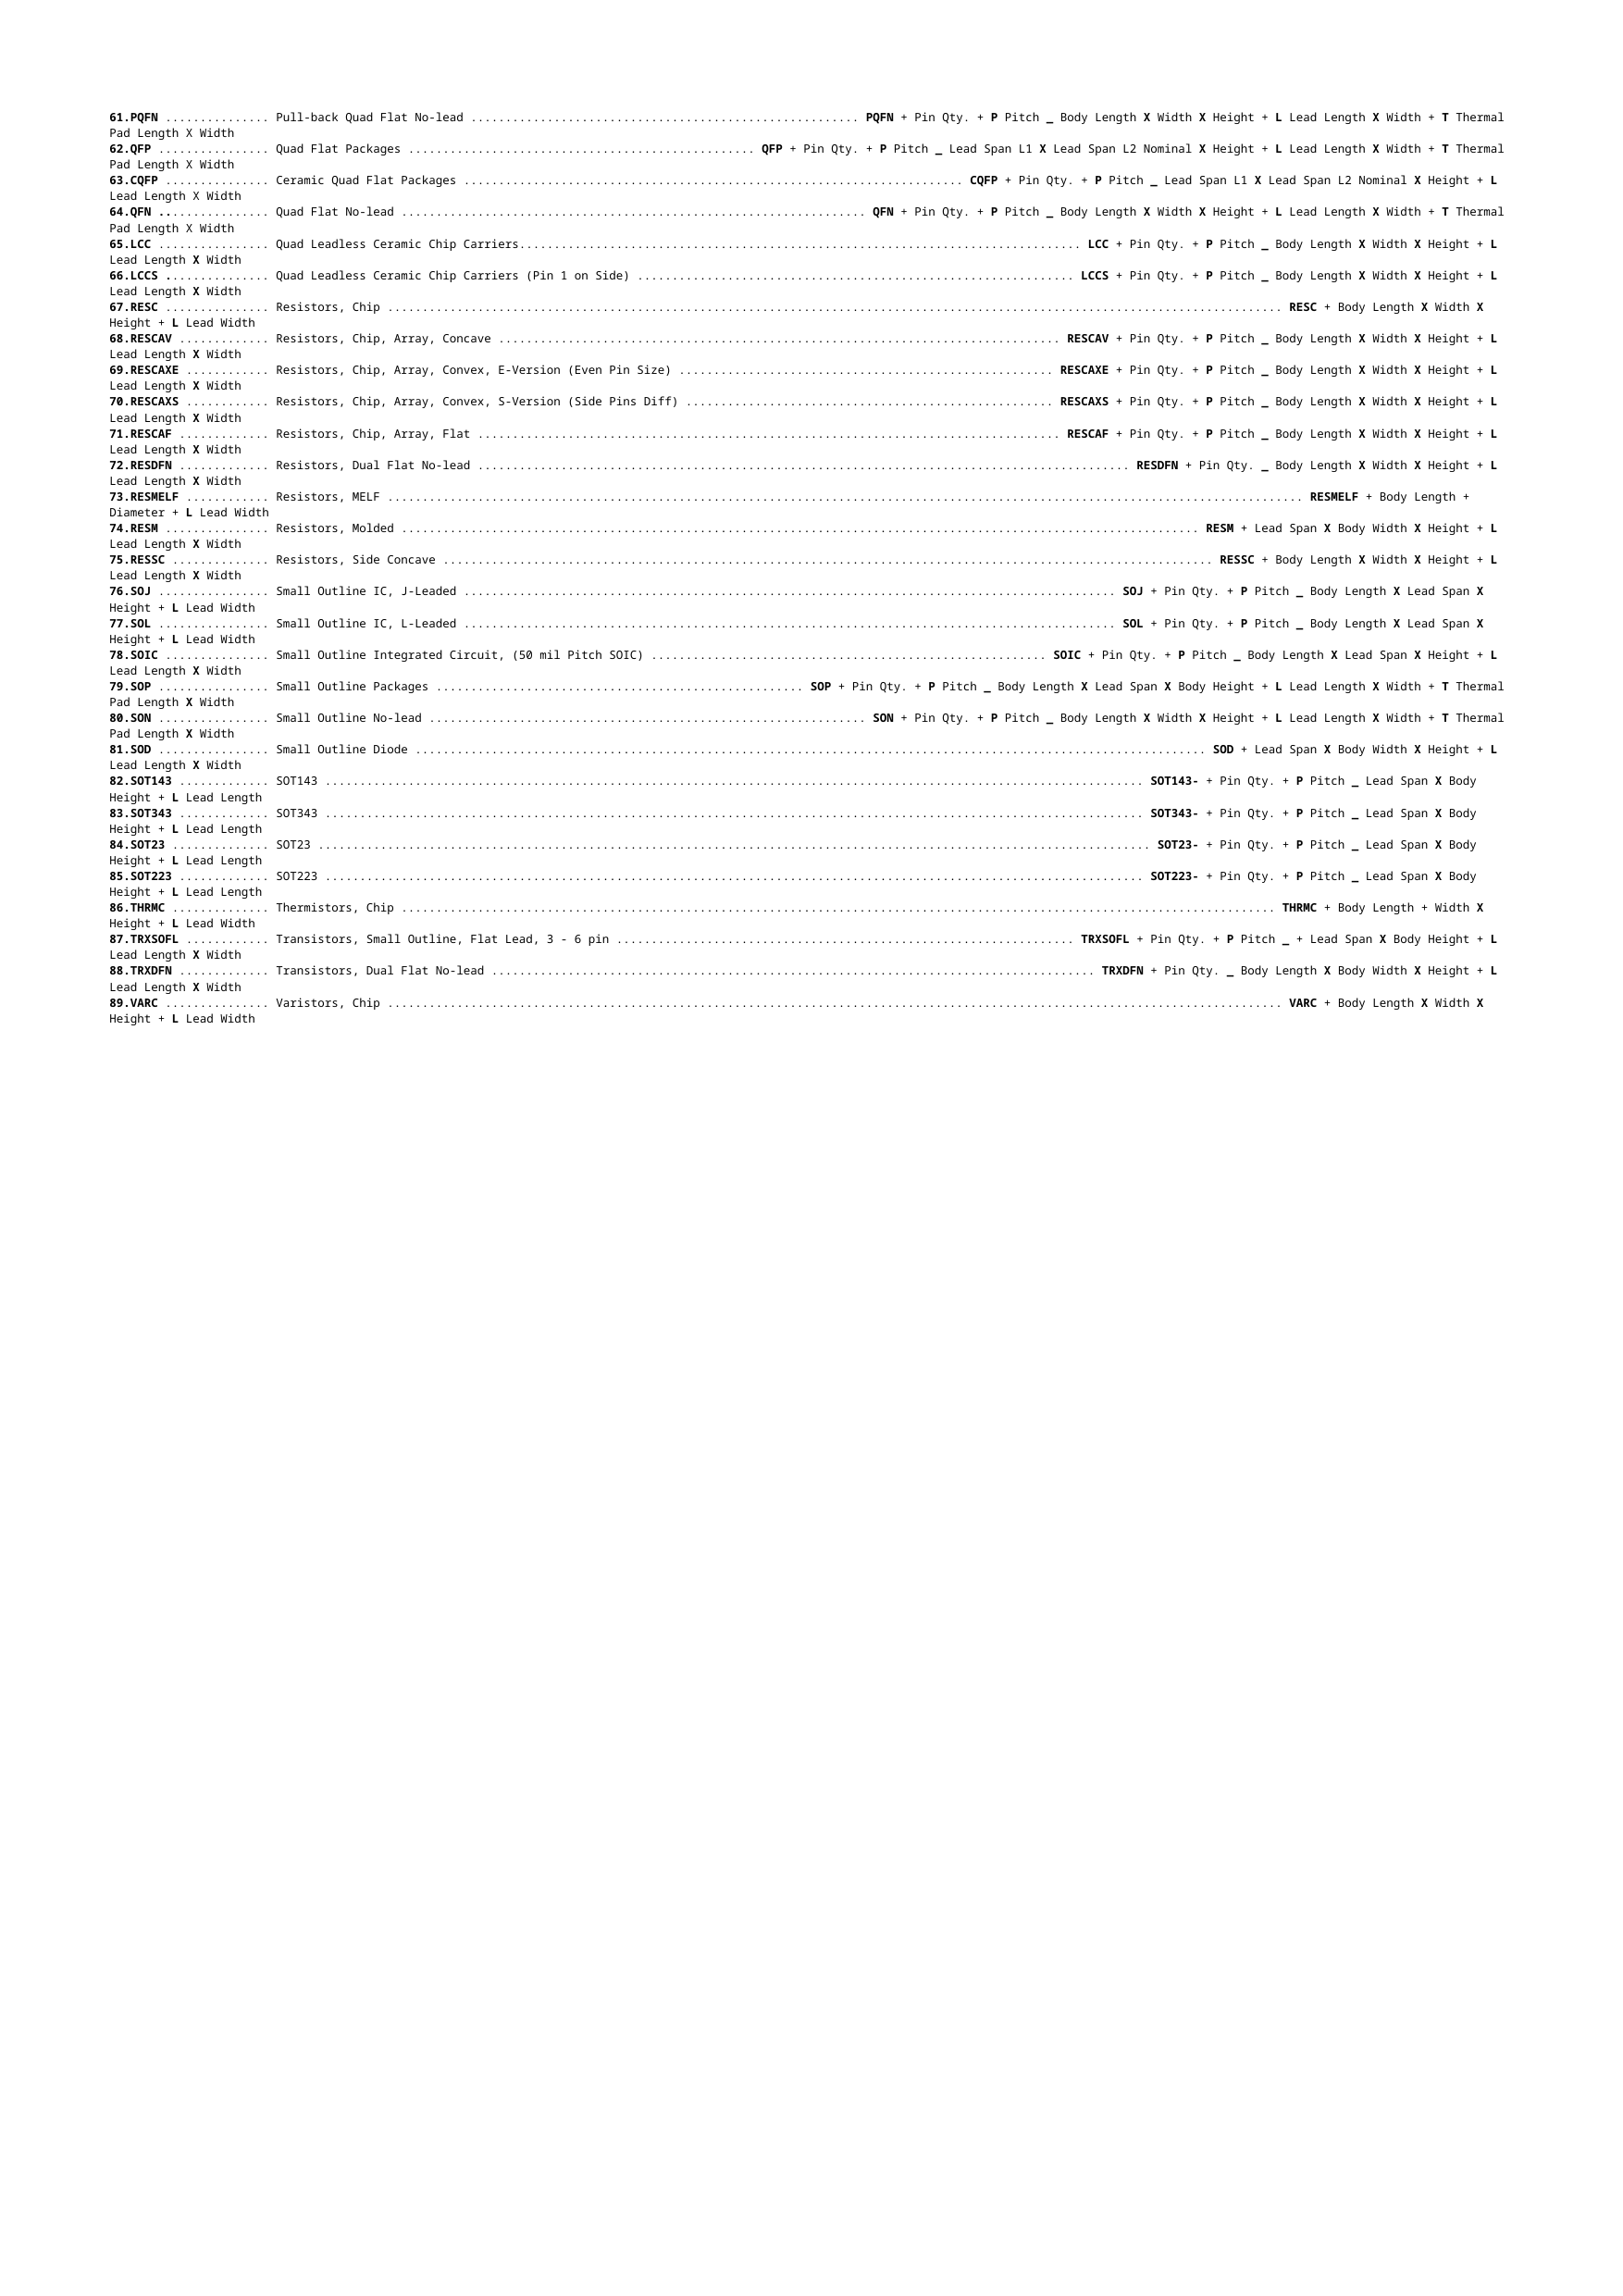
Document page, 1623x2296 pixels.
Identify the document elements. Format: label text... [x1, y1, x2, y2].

text 62.QFP ................ Quad Flat Packages .................................................. QFP + Pin Qty. + P Pitch _ Lead Span L1 X Lead Span L2 Nominal X Height + L Lead Length X Width + T Thermal Pad Length X Width [109, 141, 1514, 172]
text 66.LCCS ............... Quad Leadless Ceramic Chip Carriers (Pin 1 on Side) ............................................................... LCCS + Pin Qty. + P Pitch _ Body Length X Width X Height + L Lead Length X Width [109, 267, 1514, 299]
text 89.VARC ............... Varistors, Chip ................................................................................................................................. VARC + Body Length X Width X Height + L Lead Width [109, 995, 1514, 1026]
text 86.THRMC .............. Thermistors, Chip .............................................................................................................................. THRMC + Body Length + Width X Height + L Lead Width [109, 900, 1514, 931]
text 88.TRXDFN ............. Transistors, Dual Flat No-lead ....................................................................................... TRXDFN + Pin Qty. _ Body Length X Body Width X Height + L Lead Length X Width [109, 963, 1514, 995]
text 76.SOJ ................ Small Outline IC, J-Leaded .............................................................................................. SOJ + Pin Qty. + P Pitch _ Body Length X Lead Span X Height + L Lead Width [109, 584, 1514, 615]
text 73.RESMELF ............ Resistors, MELF .................................................................................................................................... RESMELF + Body Length + Diameter + L Lead Width [109, 489, 1514, 520]
text 64.QFN ................ Quad Flat No-lead ................................................................... QFN + Pin Qty. + P Pitch _ Body Length X Width X Height + L Lead Length X Width + T Thermal Pad Length X Width [109, 205, 1514, 236]
text 77.SOL ................ Small Outline IC, L-Leaded .............................................................................................. SOL + Pin Qty. + P Pitch _ Body Length X Lead Span X Height + L Lead Width [109, 615, 1514, 647]
text 68.RESCAV ............. Resistors, Chip, Array, Concave ................................................................................. RESCAV + Pin Qty. + P Pitch _ Body Length X Width X Height + L Lead Length X Width [109, 330, 1514, 362]
text 72.RESDFN ............. Resistors, Dual Flat No-lead .............................................................................................. RESDFN + Pin Qty. _ Body Length X Width X Height + L Lead Length X Width [109, 457, 1514, 489]
text 61.PQFN ............... Pull-back Quad Flat No-lead ........................................................ PQFN + Pin Qty. + P Pitch _ Body Length X Width X Height + L Lead Length X Width + T Thermal Pad Length X Width [109, 109, 1514, 141]
text 70.RESCAXS ............ Resistors, Chip, Array, Convex, S-Version (Side Pins Diff) ..................................................... RESCAXS + Pin Qty. + P Pitch _ Body Length X Width X Height + L Lead Length X Width [109, 394, 1514, 426]
text 81.SOD ................ Small Outline Diode .................................................................................................................. SOD + Lead Span X Body Width X Height + L Lead Length X Width [109, 741, 1514, 774]
text 63.CQFP ............... Ceramic Quad Flat Packages ........................................................................ CQFP + Pin Qty. + P Pitch _ Lead Span L1 X Lead Span L2 Nominal X Height + L Lead Length X Width [109, 172, 1514, 205]
text 85.SOT223 ............. SOT223 ...................................................................................................................... SOT223- + Pin Qty. + P Pitch _ Lead Span X Body Height + L Lead Length [109, 868, 1514, 900]
text 74.RESM ............... Resistors, Molded ................................................................................................................... RESM + Lead Span X Body Width X Height + L Lead Length X Width [109, 520, 1514, 552]
text 82.SOT143 ............. SOT143 ...................................................................................................................... SOT143- + Pin Qty. + P Pitch _ Lead Span X Body Height + L Lead Length [109, 774, 1514, 805]
text 80.SON ................ Small Outline No-lead ............................................................... SON + Pin Qty. + P Pitch _ Body Length X Width X Height + L Lead Length X Width + T Thermal Pad Length X Width [109, 710, 1514, 741]
text 79.SOP ................ Small Outline Packages ..................................................... SOP + Pin Qty. + P Pitch _ Body Length X Lead Span X Body Height + L Lead Length X Width + T Thermal Pad Length X Width [109, 678, 1514, 710]
text 78.SOIC ............... Small Outline Integrated Circuit, (50 mil Pitch SOIC) ......................................................... SOIC + Pin Qty. + P Pitch _ Body Length X Lead Span X Height + L Lead Length X Width [109, 647, 1514, 678]
text 67.RESC ............... Resistors, Chip ................................................................................................................................. RESC + Body Length X Width X Height + L Lead Width [109, 299, 1514, 330]
text 75.RESSC .............. Resistors, Side Concave ............................................................................................................... RESSC + Body Length X Width X Height + L Lead Length X Width [109, 552, 1514, 584]
text 71.RESCAF ............. Resistors, Chip, Array, Flat .................................................................................... RESCAF + Pin Qty. + P Pitch _ Body Length X Width X Height + L Lead Length X Width [109, 426, 1514, 457]
text 84.SOT23 .............. SOT23 ........................................................................................................................ SOT23- + Pin Qty. + P Pitch _ Lead Span X Body Height + L Lead Length [109, 837, 1514, 868]
text 69.RESCAXE ............ Resistors, Chip, Array, Convex, E-Version (Even Pin Size) ...................................................... RESCAXE + Pin Qty. + P Pitch _ Body Length X Width X Height + L Lead Length X Width [109, 362, 1514, 394]
text 83.SOT343 ............. SOT343 ...................................................................................................................... SOT343- + Pin Qty. + P Pitch _ Lead Span X Body Height + L Lead Length [109, 805, 1514, 837]
text 65.LCC ................ Quad Leadless Ceramic Chip Carriers................................................................................. LCC + Pin Qty. + P Pitch _ Body Length X Width X Height + L Lead Length X Width [109, 236, 1514, 267]
text 87.TRXSOFL ............ Transistors, Small Outline, Flat Lead, 3 - 6 pin .................................................................. TRXSOFL + Pin Qty. + P Pitch _ + Lead Span X Body Height + L Lead Length X Width [109, 931, 1514, 963]
